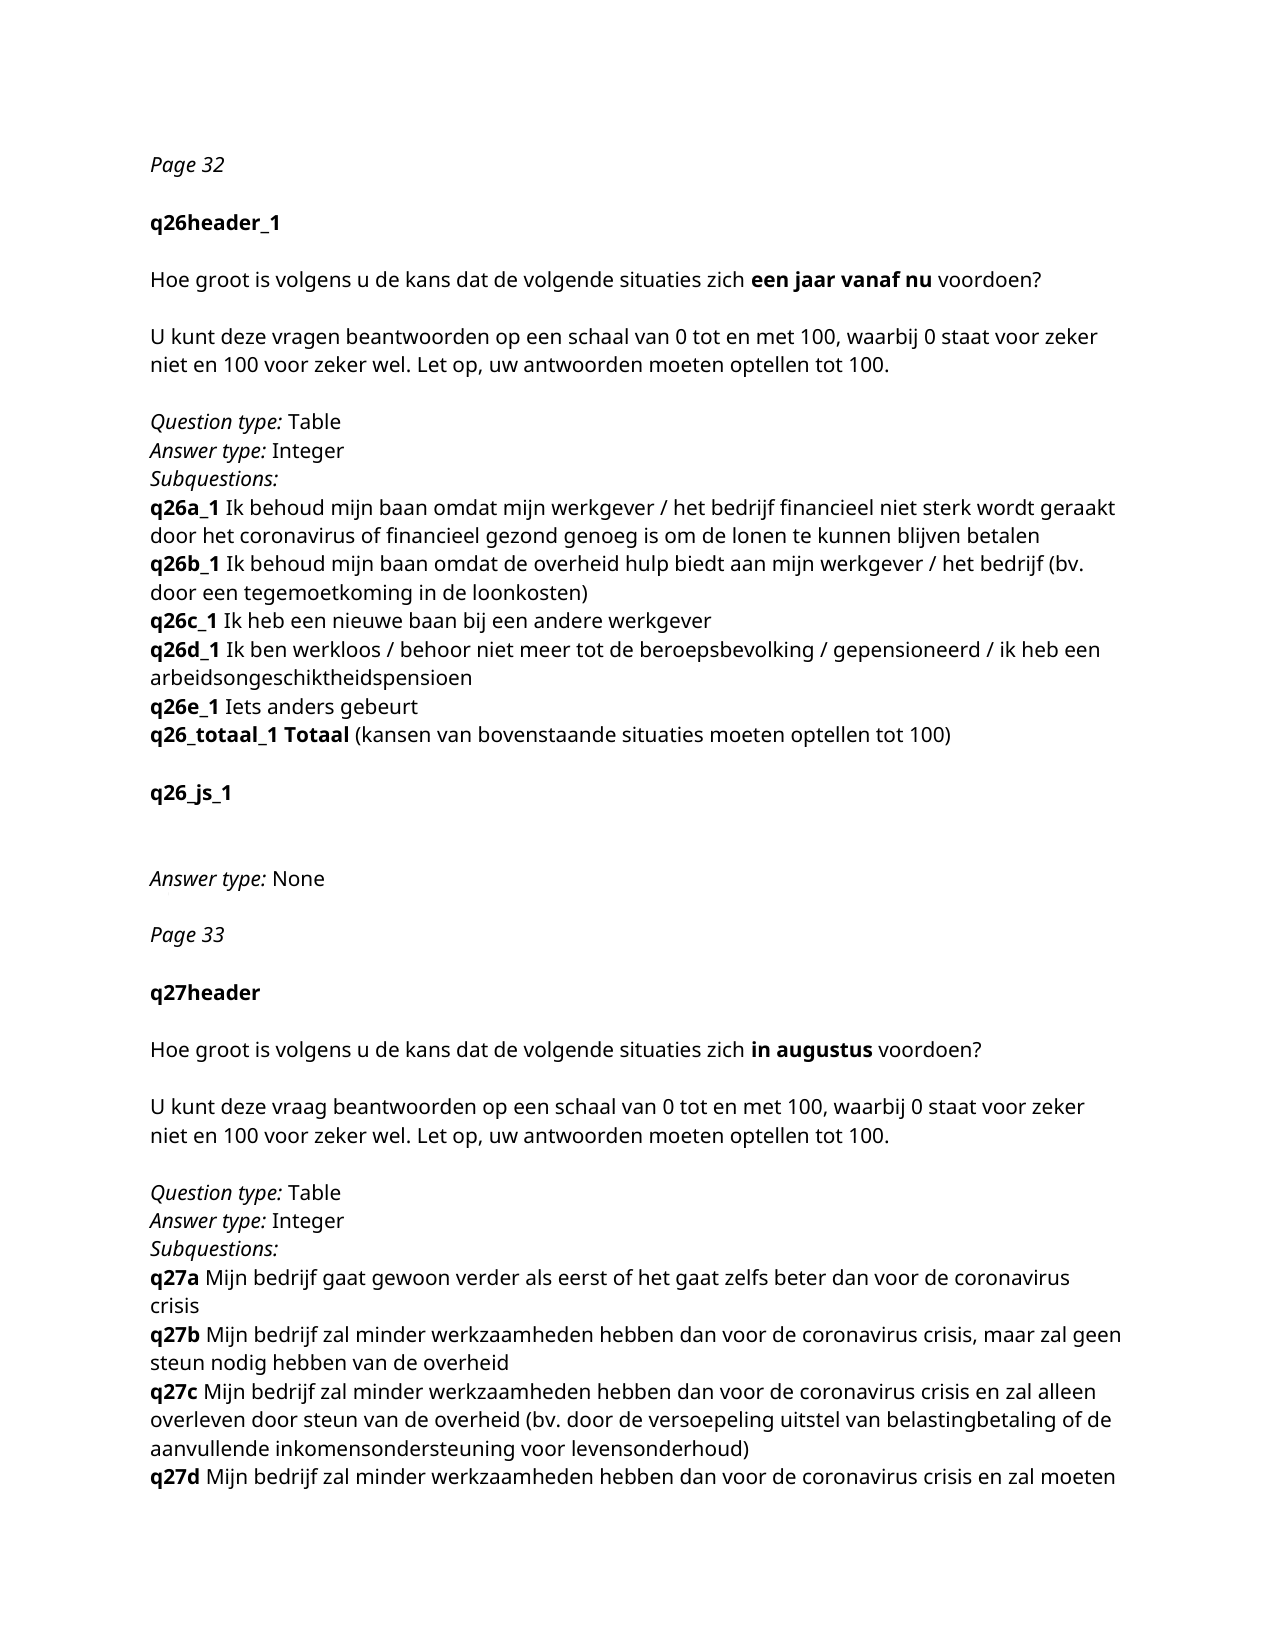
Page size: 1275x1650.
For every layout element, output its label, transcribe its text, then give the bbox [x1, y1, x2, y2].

text Question type: Table [150, 1178, 1125, 1206]
text Question type: Table [150, 407, 1125, 436]
text Answer type: Integer [150, 436, 1125, 464]
text Answer type: None [150, 864, 1125, 892]
text Hoe groot is volgens u de kans dat de volgende situaties zich een jaar vanaf nu voordoen? U kunt deze vragen beantwoorden op een schaal van 0 tot en met 100, waarbij 0 staat voor zeker niet en 100 voor zeker wel. Let op, uw antwoorden moeten optellen tot 100. [150, 265, 1125, 379]
text Subquestions: q26a_1 Ik behoud mijn baan omdat mijn werkgever / het bedrijf financieel niet sterk wordt geraakt door het coronavirus of financieel gezond genoeg is om de lonen te kunnen blijven betalen q26b_1 Ik behoud mijn baan omdat de overheid hulp biedt aan mijn werkgever / het bedrijf (bv. door een tegemoetkoming in de loonkosten) q26c_1 Ik heb een nieuwe baan bij een andere werkgever q26d_1 Ik ben werkloos / behoor niet meer tot de beroepsbevolking / gepensioneerd / ik heb een arbeidsongeschiktheidspensioen q26e_1 Iets anders gebeurt q26_totaal_1 Totaal (kansen van bovenstaande situaties moeten optellen tot 100) [150, 464, 1125, 749]
text Hoe groot is volgens u de kans dat de volgende situaties zich in augustus voordoen? U kunt deze vraag beantwoorden op een schaal van 0 tot en met 100, waarbij 0 staat voor zeker niet en 100 voor zeker wel. Let op, uw antwoorden moeten optellen tot 100. [150, 1036, 1125, 1149]
subtitle q26header_1 [150, 208, 1125, 236]
subtitle q27header [150, 978, 1125, 1006]
text Subquestions: q27a Mijn bedrijf gaat gewoon verder als eerst of het gaat zelfs beter dan voor de coronavirus crisis q27b Mijn bedrijf zal minder werkzaamheden hebben dan voor de coronavirus crisis, maar zal geen steun nodig hebben van de overheid q27c Mijn bedrijf zal minder werkzaamheden hebben dan voor de coronavirus crisis en zal alleen overleven door steun van de overheid (bv. door de versoepeling uitstel van belastingbetaling of de aanvullende inkomensondersteuning voor levensonderhoud) q27d Mijn bedrijf zal minder werkzaamheden hebben dan voor de coronavirus crisis en zal moeten [150, 1234, 1125, 1491]
subtitle q26_js_1 [150, 778, 1125, 806]
text Page 33 [150, 920, 1125, 949]
text Answer type: Integer [150, 1206, 1125, 1234]
text Page 32 [150, 150, 1125, 178]
